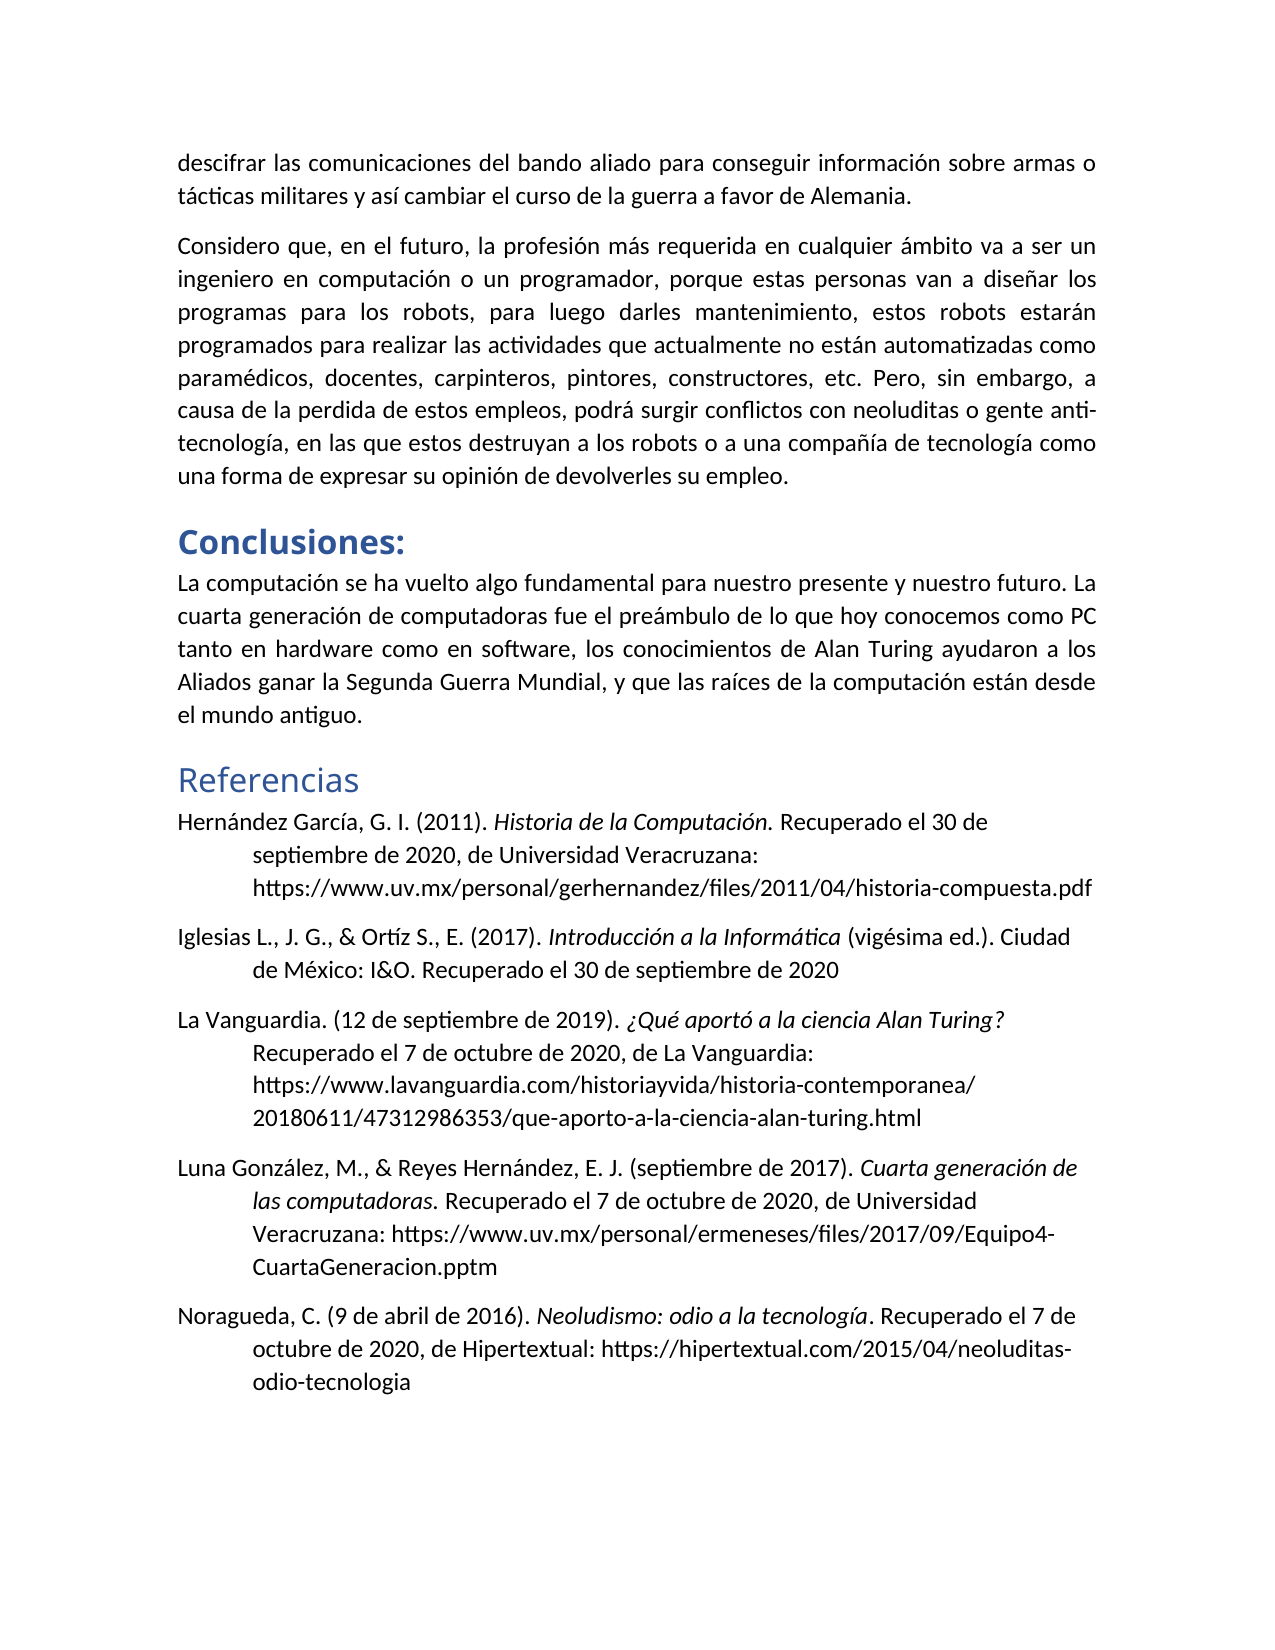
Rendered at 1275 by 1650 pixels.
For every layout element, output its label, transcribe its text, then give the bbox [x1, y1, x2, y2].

text descifrar las comunicaciones del bando aliado para conseguir información sobre armas o tácticas militares y así cambiar el curso de la guerra a favor de Alemania. [177, 148, 1098, 211]
subtitle Conclusiones: [177, 518, 1098, 564]
text Luna González, M., & Reyes Hernández, E. J. (septiembre de 2017). Cuarta generación de las computadoras. Recuperado el 7 de octubre de 2020, de Universidad Veracruzana: https://www.uv.mx/personal/ermeneses/files/2017/09/Equipo4-CuartaGeneracion.pptm [177, 1152, 1098, 1281]
text Iglesias L., J. G., & Ortíz S., E. (2017). Introducción a la Informática (vigésima ed.). Ciudad de México: I&O. Recuperado el 30 de septiembre de 2020 [177, 921, 1098, 985]
text La computación se ha vuelto algo fundamental para nuestro presente y nuestro futuro. La cuarta generación de computadoras fue el preámbulo de lo que hoy conocemos como PC tanto en hardware como en software, los conocimientos de Alan Turing ayudaron a los Aliados ganar la Segunda Guerra Mundial, y que las raíces de la computación están desde el mundo antiguo. [177, 567, 1098, 729]
subtitle Referencias [177, 757, 1098, 802]
text Hernández García, G. I. (2011). Historia de la Computación. Recuperado el 30 de septiembre de 2020, de Universidad Veracruzana: https://www.uv.mx/personal/gerhernandez/files/2011/04/historia-compuesta.pdf [177, 806, 1098, 902]
text Noragueda, C. (9 de abril de 2016). Neoludismo: odio a la tecnología. Recuperado el 7 de octubre de 2020, de Hipertextual: https://hipertextual.com/2015/04/neoluditas-odio-tecnologia [177, 1301, 1098, 1397]
text Considero que, en el futuro, la profesión más requerida en cualquier ámbito va a ser un ingeniero en computación o un programador, porque estas personas van a diseñar los programas para los robots, para luego darles mantenimiento, estos robots estarán programados para realizar las actividades que actualmente no están automatizadas como paramédicos, docentes, carpinteros, pintores, constructores, etc. Pero, sin embargo, a causa de la perdida de estos empleos, podrá surgir conflictos con neoluditas o gente anti-tecnología, en las que estos destruyan a los robots o a una compañía de tecnología como una forma de expresar su opinión de devolverles su empleo. [177, 230, 1098, 491]
text La Vanguardia. (12 de septiembre de 2019). ¿Qué aportó a la ciencia Alan Turing? Recuperado el 7 de octubre de 2020, de La Vanguardia: https://www.lavanguardia.com/historiayvida/historia-contemporanea/20180611/47312986353/que-aporto-a-la-ciencia-alan-turing.html [177, 1004, 1098, 1133]
